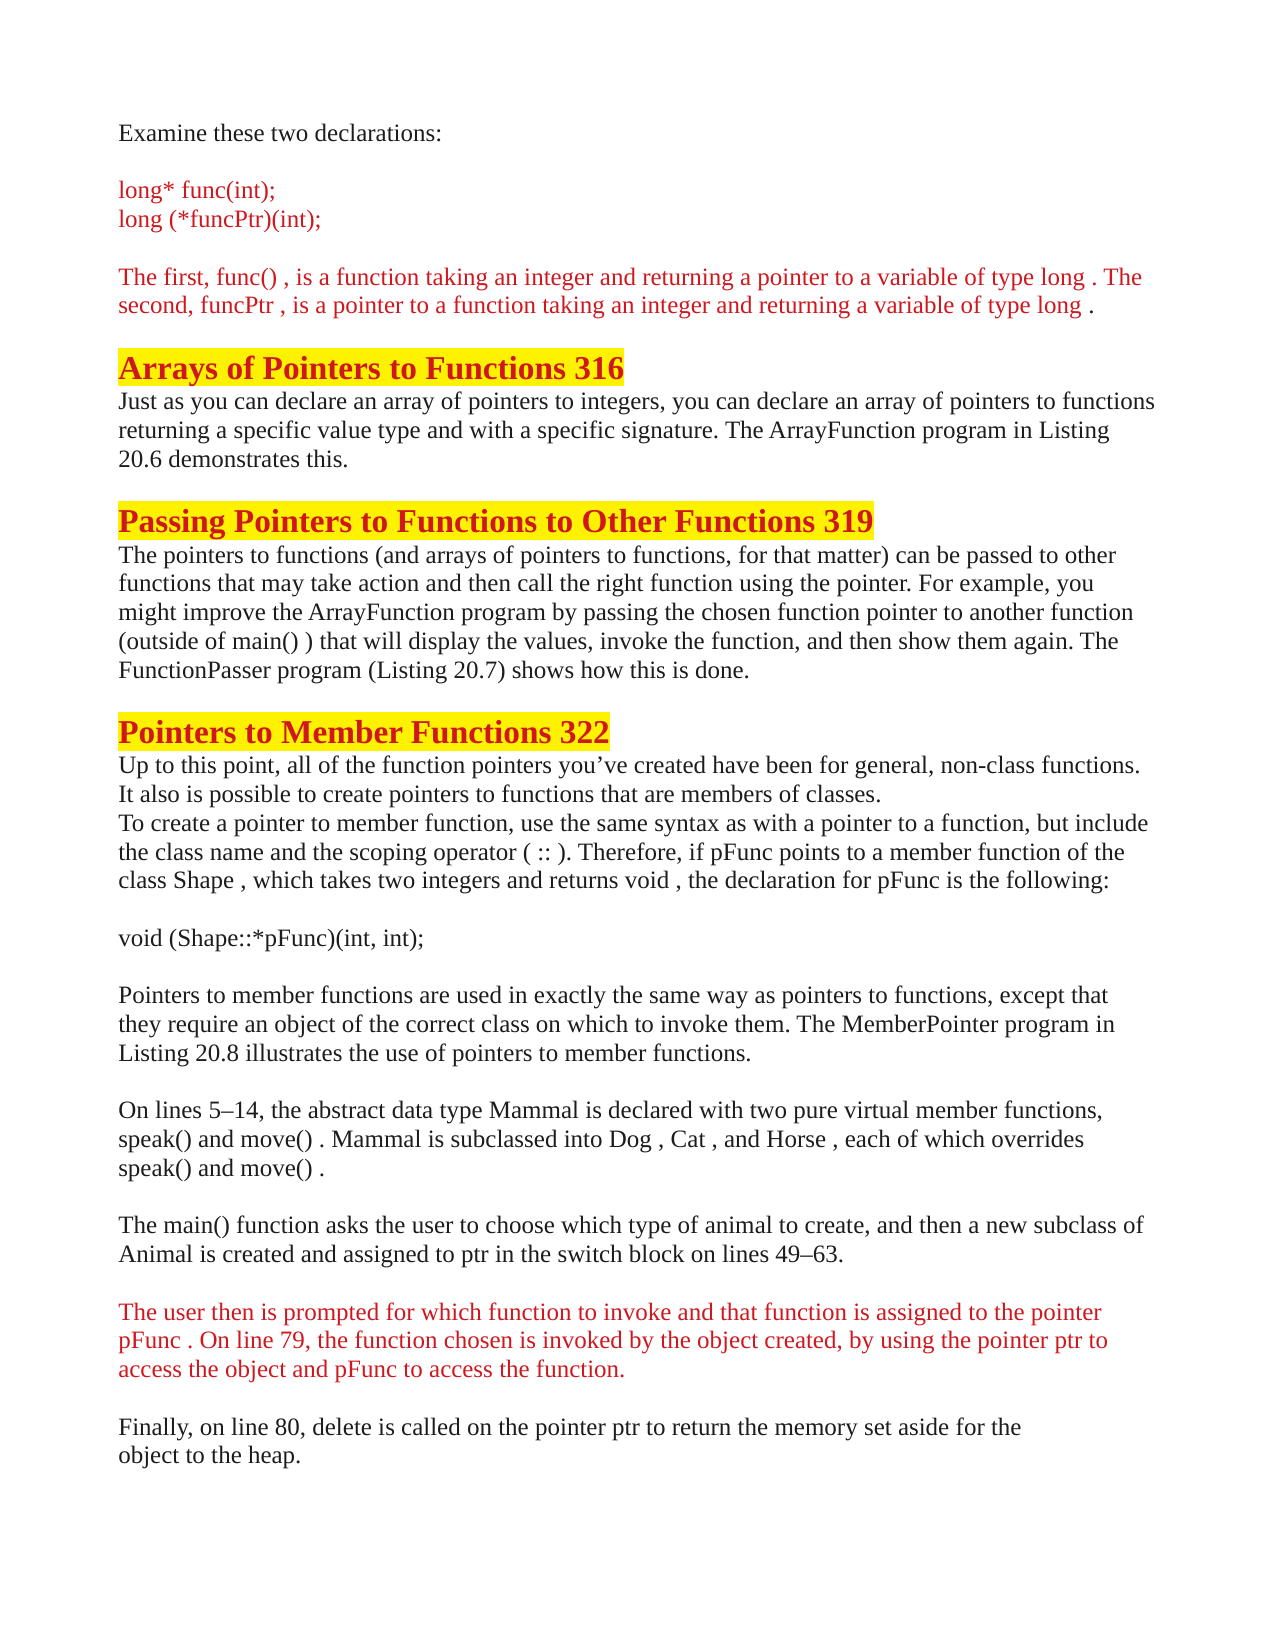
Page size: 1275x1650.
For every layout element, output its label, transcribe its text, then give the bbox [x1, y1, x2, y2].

text Up to this point, all of the function pointers you’ve created have been for general, non-class functions. It also is possible to create pointers to functions that are members of classes. [118, 751, 1157, 808]
text Pointers to Member Functions 322 [118, 712, 1157, 751]
text The user then is prompted for which function to invoke and that function is assigned to the pointer [118, 1297, 1157, 1326]
text long (*funcPtr)(int); [118, 204, 1157, 233]
text Pointers to member functions are used in exactly the same way as pointers to functions, except that they require an object of the correct class on which to invoke them. The MemberPointer program in Listing 20.8 illustrates the use of pointers to member functions. [118, 981, 1157, 1067]
text pFunc . On line 79, the function chosen is invoked by the object created, by using the pointer ptr to access the object and pFunc to access the function. [118, 1326, 1157, 1383]
text Just as you can declare an array of pointers to integers, you can declare an array of pointers to functions returning a specific value type and with a specific signature. The ArrayFunction program in Listing 20.6 demonstrates this. [118, 386, 1157, 473]
text void (Shape::*pFunc)(int, int); [118, 923, 1157, 952]
text long* func(int); [118, 176, 1157, 204]
text Finally, on line 80, delete is called on the pointer ptr to return the memory set aside for the [118, 1412, 1157, 1441]
text Arrays of Pointers to Functions 316 [118, 348, 1157, 386]
text Passing Pointers to Functions to Other Functions 319 [118, 501, 1157, 540]
text The first, func() , is a function taking an integer and returning a pointer to a variable of type long . The second, funcPtr , is a pointer to a function taking an integer and returning a variable of type long . [118, 262, 1157, 319]
text The main() function asks the user to choose which type of animal to create, and then a new subclass of Animal is created and assigned to ptr in the switch block on lines 49–63. [118, 1211, 1157, 1268]
text The pointers to functions (and arrays of pointers to functions, for that matter) can be passed to other functions that may take action and then call the right function using the pointer. For example, you might improve the ArrayFunction program by passing the chosen function pointer to another function (outside of main() ) that will display the values, invoke the function, and then show them again. The FunctionPasser program (Listing 20.7) shows how this is done. [118, 540, 1157, 683]
text On lines 5–14, the abstract data type Mammal is declared with two pure virtual member functions, speak() and move() . Mammal is subclassed into Dog , Cat , and Horse , each of which overrides speak() and move() . [118, 1096, 1157, 1182]
text To create a pointer to member function, use the same syntax as with a pointer to a function, but include the class name and the scoping operator ( :: ). Therefore, if pFunc points to a member function of the class Shape , which takes two integers and returns void , the declaration for pFunc is the following: [118, 808, 1157, 894]
text object to the heap. [118, 1441, 1157, 1469]
text Examine these two declarations: [118, 118, 1157, 147]
